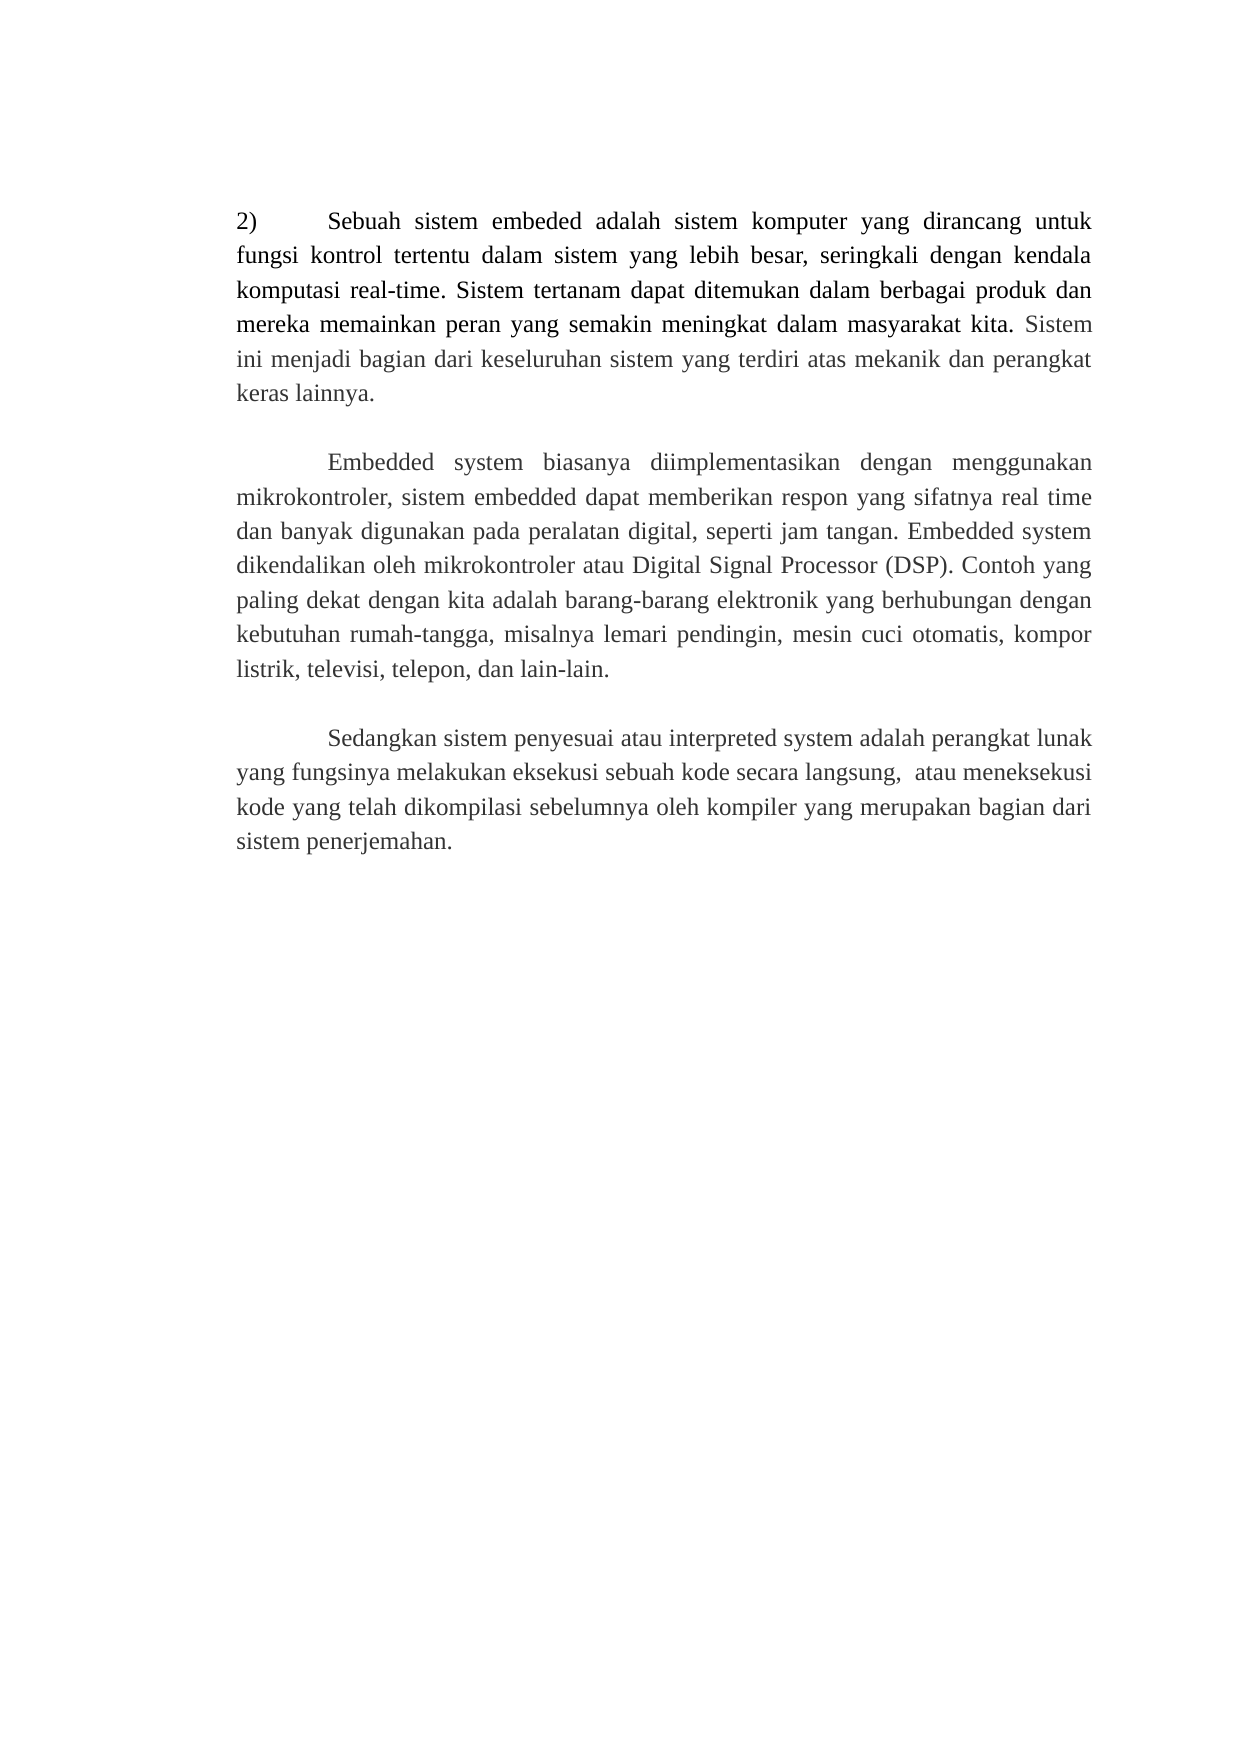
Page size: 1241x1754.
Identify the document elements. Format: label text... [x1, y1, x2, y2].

text Sedangkan sistem penyesuai atau interpreted system adalah perangkat lunak yang fungsinya melakukan eksekusi sebuah kode secara langsung, atau meneksekusi kode yang telah dikompilasi sebelumnya oleh kompiler yang merupakan bagian dari sistem penerjemahan. [236, 723, 1093, 855]
text 2) Sebuah sistem embeded adalah sistem komputer yang dirancang untuk fungsi kontrol tertentu dalam sistem yang lebih besar, seringkali dengan kendala komputasi real-time. Sistem tertanam dapat ditemukan dalam berbagai produk dan mereka memainkan peran yang semakin meningkat dalam masyarakat kita. Sistem ini menjadi bagian dari keseluruhan sistem yang terdiri atas mekanik dan perangkat keras lainnya. [236, 206, 1093, 407]
text Embedded system biasanya diimplementasikan dengan menggunakan mikrokontroler, sistem embedded dapat memberikan respon yang sifatnya real time dan banyak digunakan pada peralatan digital, seperti jam tangan. Embedded system dikendalikan oleh mikrokontroler atau Digital Signal Processor (DSP). Contoh yang paling dekat dengan kita adalah barang-barang elektronik yang berhubungan dengan kebutuhan rumah-tangga, misalnya lemari pendingin, mesin cuci otomatis, kompor listrik, televisi, telepon, dan lain-lain. [236, 447, 1093, 683]
